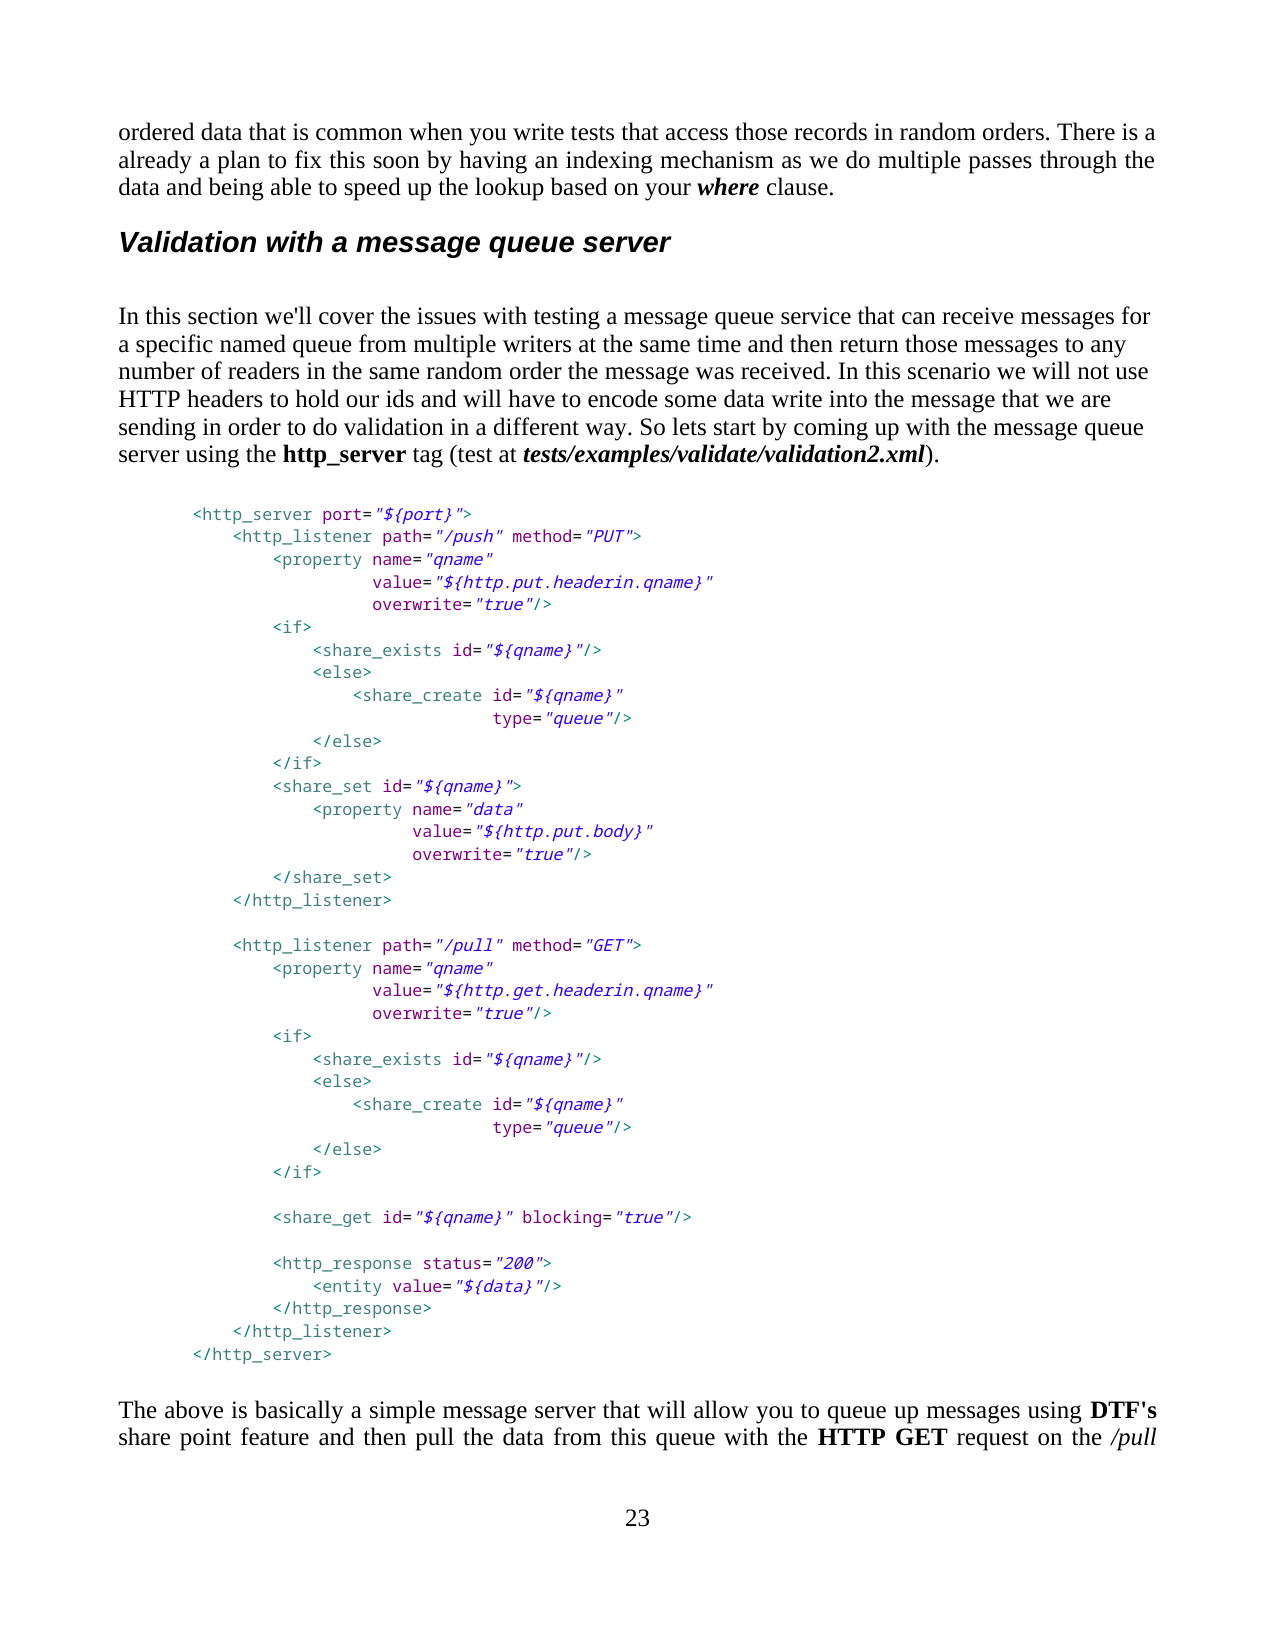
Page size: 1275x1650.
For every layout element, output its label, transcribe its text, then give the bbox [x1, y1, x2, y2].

text <property name="qname" [192, 547, 1157, 570]
text <share_create id="${qname}" [192, 1092, 1157, 1115]
text The above is basically a simple message server that will allow you to queue up messages using DTF's share point feature and then pull the data from this queue with the HTTP GET request on the /pull [118, 1396, 1157, 1451]
text value="${http.put.headerin.qname}" [192, 570, 1157, 593]
text <share_create id="${qname}" [192, 684, 1157, 706]
text <else> [192, 661, 1157, 684]
text overwrite="true"/> [192, 1002, 1157, 1024]
text </http_listener> [192, 1319, 1157, 1342]
text </if> [192, 752, 1157, 774]
text </share_set> [192, 865, 1157, 888]
text <if> [192, 1024, 1157, 1047]
text <property name="qname" [192, 956, 1157, 979]
text <share_set id="${qname}"> [192, 774, 1157, 797]
subtitle Validation with a message queue server [118, 226, 1157, 259]
text value="${http.put.body}" [192, 820, 1157, 843]
text <if> [192, 616, 1157, 638]
text <http_response status="200"> [192, 1251, 1157, 1274]
text <share_exists id="${qname}"/> [192, 1047, 1157, 1070]
text type="queue"/> [192, 1115, 1157, 1138]
text </http_listener> [192, 888, 1157, 911]
text </else> [192, 729, 1157, 752]
text <http_listener path="/push" method="PUT"> [192, 525, 1157, 547]
text <share_get id="${qname}" blocking="true"/> [192, 1206, 1157, 1229]
text <entity value="${data}"/> [192, 1274, 1157, 1297]
text In this section we'll cover the issues with testing a message queue service that can receive messages for a specific named queue from multiple writers at the same time and then return those messages to any number of readers in the same random order the message was received. In this scenario we will not use HTTP headers to hold our ids and will have to encode some data write into the message that we are sending in order to do validation in a different way. So lets start by coming up with the message queue server using the http_server tag (test at tests/examples/validate/validation2.xml). [118, 302, 1157, 468]
text overwrite="true"/> [192, 843, 1157, 865]
text ordered data that is common when you write tests that access those records in random orders. There is a already a plan to fix this soon by having an indexing mechanism as we do multiple passes through the data and being able to speed up the lookup based on your where clause. [118, 118, 1157, 201]
text type="queue"/> [192, 706, 1157, 729]
text </http_response> [192, 1297, 1157, 1319]
text </http_server> [192, 1342, 1157, 1365]
text overwrite="true"/> [192, 593, 1157, 616]
text <property name="data" [192, 797, 1157, 820]
text <http_listener path="/pull" method="GET"> [192, 933, 1157, 956]
text <else> [192, 1070, 1157, 1092]
text <share_exists id="${qname}"/> [192, 638, 1157, 661]
text value="${http.get.headerin.qname}" [192, 979, 1157, 1002]
text </else> [192, 1138, 1157, 1161]
text </if> [192, 1161, 1157, 1183]
text <http_server port="${port}"> [192, 502, 1157, 525]
